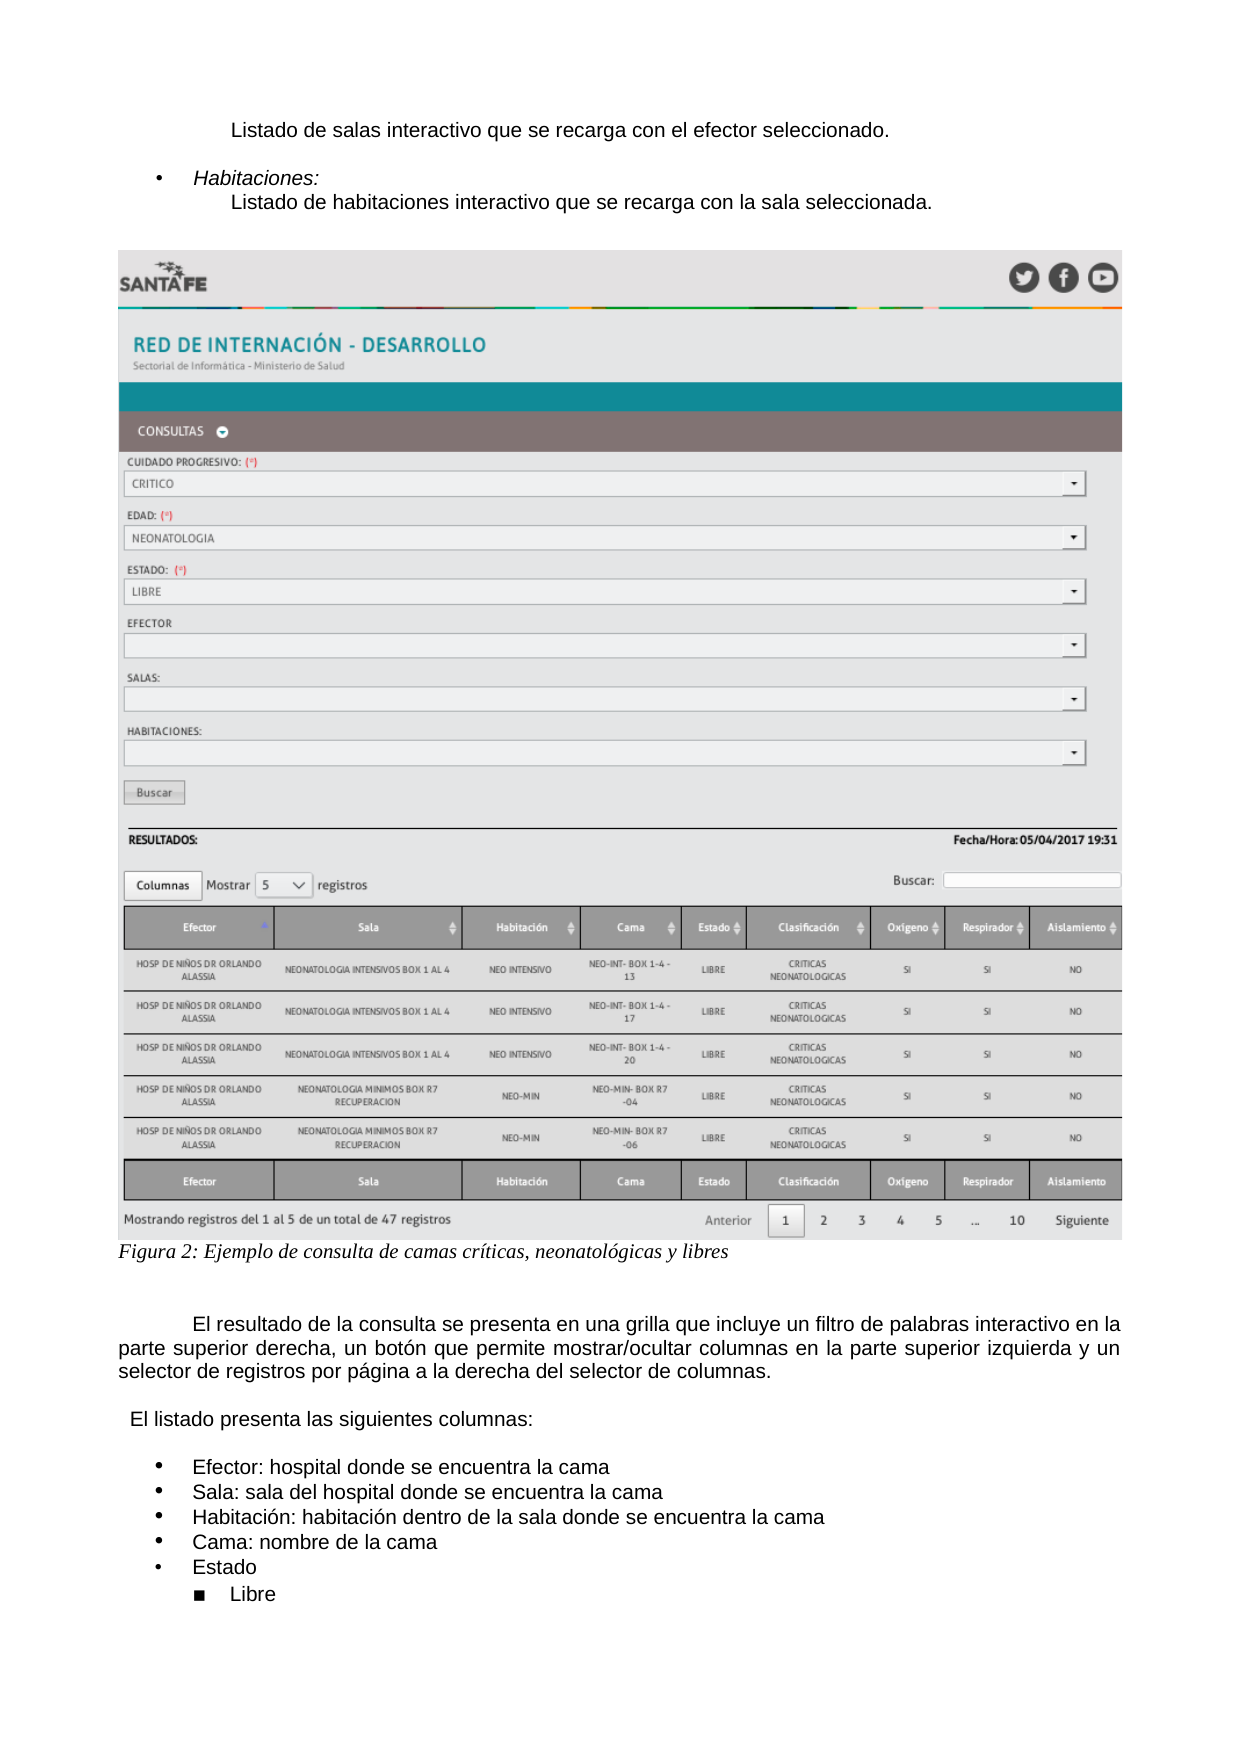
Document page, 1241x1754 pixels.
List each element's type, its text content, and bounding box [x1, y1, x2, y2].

list Listado de salas interactivo que se recarga con el efector seleccionado. [193, 118, 1122, 142]
list Sala: sala del hospital donde se encuentra la cama [154, 1480, 1122, 1505]
list Habitaciones: [156, 166, 1122, 190]
text Figura 2: Ejemplo de consulta de camas críticas, neonatológicas y libres [118, 1240, 1122, 1263]
text El listado presenta las siguientes columnas: [118, 1407, 1122, 1431]
list Efector: hospital donde se encuentra la cama [154, 1455, 1122, 1480]
list Listado de habitaciones interactivo que se recarga con la sala seleccionada. [193, 190, 1122, 214]
list Libre [192, 1579, 1122, 1608]
list Cama: nombre de la cama [154, 1530, 1122, 1555]
list Estado [154, 1555, 1122, 1579]
picture [118, 250, 1123, 1240]
text El resultado de la consulta se presenta en una grilla que incluye un filtro de palabras interactivo en la parte superior derecha, un botón que permite mostrar/ocultar columnas en la parte superior izquierda y un selector de registros por página a la derecha del selector de columnas. [118, 1311, 1122, 1383]
list Habitación: habitación dentro de la sala donde se encuentra la cama [154, 1505, 1122, 1530]
